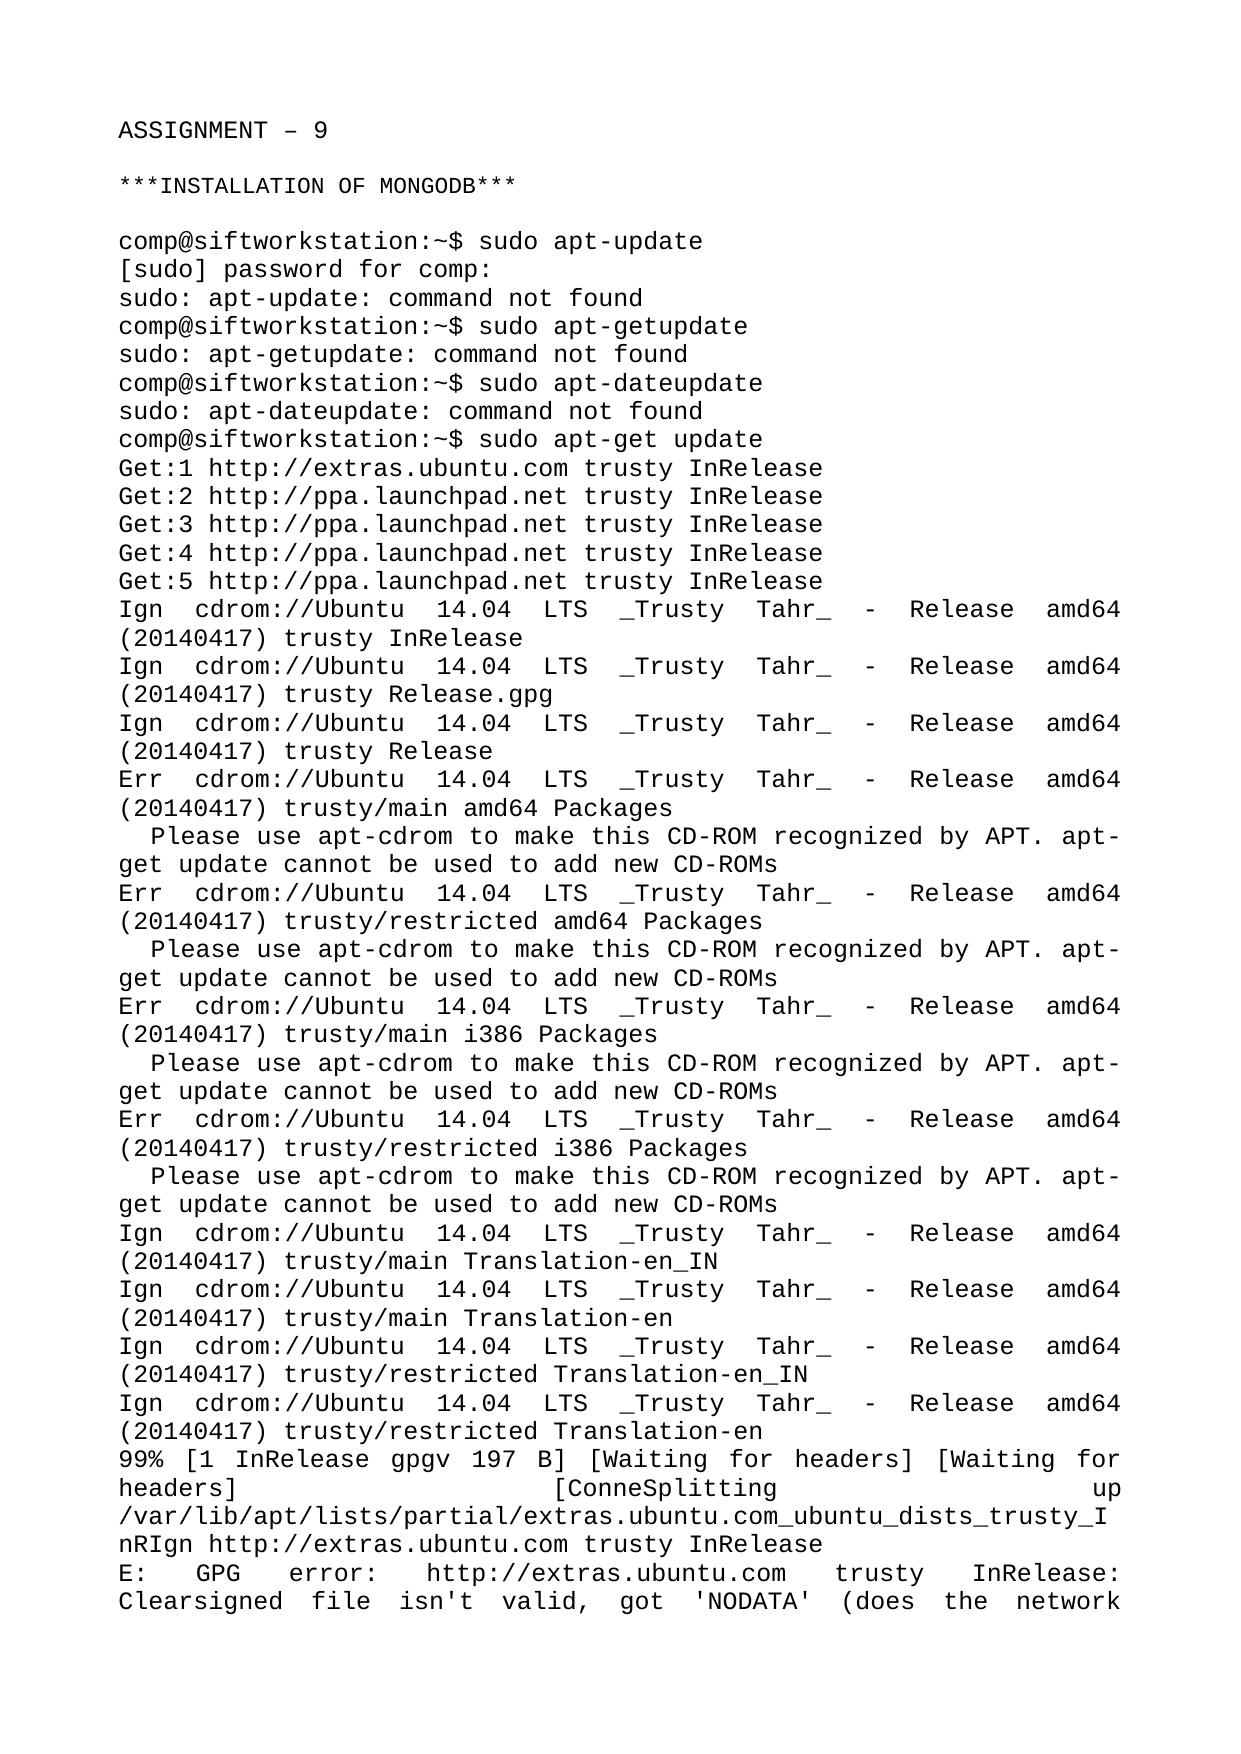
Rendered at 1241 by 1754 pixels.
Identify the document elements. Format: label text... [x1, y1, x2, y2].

text sudo: apt-getupdate: command not found [118, 342, 1122, 370]
text Ign cdrom://Ubuntu 14.04 LTS _Trusty Tahr_ - Release amd64 (20140417) trusty/main Translation-en [118, 1277, 1122, 1333]
text comp@siftworkstation:~$ sudo apt-get update [118, 427, 1122, 455]
text Ign cdrom://Ubuntu 14.04 LTS _Trusty Tahr_ - Release amd64 (20140417) trusty InRelease [118, 597, 1122, 653]
text Get:3 http://ppa.launchpad.net trusty InRelease [118, 512, 1122, 540]
text E: GPG error: http://extras.ubuntu.com trusty InRelease: Clearsigned file isn't valid, got 'NODATA' (does the network [118, 1560, 1122, 1617]
text Please use apt-cdrom to make this CD-ROM recognized by APT. apt-get update cannot be used to add new CD-ROMs [118, 937, 1122, 993]
text Err cdrom://Ubuntu 14.04 LTS _Trusty Tahr_ - Release amd64 (20140417) trusty/restricted i386 Packages [118, 1107, 1122, 1163]
text Err cdrom://Ubuntu 14.04 LTS _Trusty Tahr_ - Release amd64 (20140417) trusty/main i386 Packages [118, 993, 1122, 1050]
text Ign cdrom://Ubuntu 14.04 LTS _Trusty Tahr_ - Release amd64 (20140417) trusty Release.gpg [118, 653, 1122, 710]
text comp@siftworkstation:~$ sudo apt-dateupdate [118, 370, 1122, 398]
text comp@siftworkstation:~$ sudo apt-update [118, 228, 1122, 257]
text Get:1 http://extras.ubuntu.com trusty InRelease [118, 455, 1122, 483]
text Ign cdrom://Ubuntu 14.04 LTS _Trusty Tahr_ - Release amd64 (20140417) trusty/restricted Translation-en [118, 1390, 1122, 1447]
text Err cdrom://Ubuntu 14.04 LTS _Trusty Tahr_ - Release amd64 (20140417) trusty/restricted amd64 Packages [118, 880, 1122, 937]
text Err cdrom://Ubuntu 14.04 LTS _Trusty Tahr_ - Release amd64 (20140417) trusty/main amd64 Packages [118, 767, 1122, 823]
text [sudo] password for comp: [118, 257, 1122, 285]
text Get:4 http://ppa.launchpad.net trusty InRelease [118, 540, 1122, 568]
text Please use apt-cdrom to make this CD-ROM recognized by APT. apt-get update cannot be used to add new CD-ROMs [118, 823, 1122, 880]
text Ign cdrom://Ubuntu 14.04 LTS _Trusty Tahr_ - Release amd64 (20140417) trusty Release [118, 710, 1122, 767]
text ***INSTALLATION OF MONGODB*** [118, 174, 1122, 200]
text comp@siftworkstation:~$ sudo apt-getupdate [118, 313, 1122, 342]
text Please use apt-cdrom to make this CD-ROM recognized by APT. apt-get update cannot be used to add new CD-ROMs [118, 1163, 1122, 1220]
text 99% [1 InRelease gpgv 197 B] [Waiting for headers] [Waiting for headers] [ConneSplitting up /var/lib/apt/lists/partial/extras.ubuntu.com_ubuntu_dists_trusty_InRIgn http://extras.ubuntu.com trusty InRelease [118, 1447, 1122, 1560]
text Ign cdrom://Ubuntu 14.04 LTS _Trusty Tahr_ - Release amd64 (20140417) trusty/main Translation-en_IN [118, 1220, 1122, 1277]
text sudo: apt-update: command not found [118, 285, 1122, 313]
text Get:5 http://ppa.launchpad.net trusty InRelease [118, 568, 1122, 597]
text Get:2 http://ppa.launchpad.net trusty InRelease [118, 483, 1122, 512]
text Please use apt-cdrom to make this CD-ROM recognized by APT. apt-get update cannot be used to add new CD-ROMs [118, 1050, 1122, 1107]
text ASSIGNMENT – 9 [118, 118, 1122, 146]
text sudo: apt-dateupdate: command not found [118, 398, 1122, 427]
text Ign cdrom://Ubuntu 14.04 LTS _Trusty Tahr_ - Release amd64 (20140417) trusty/restricted Translation-en_IN [118, 1333, 1122, 1390]
